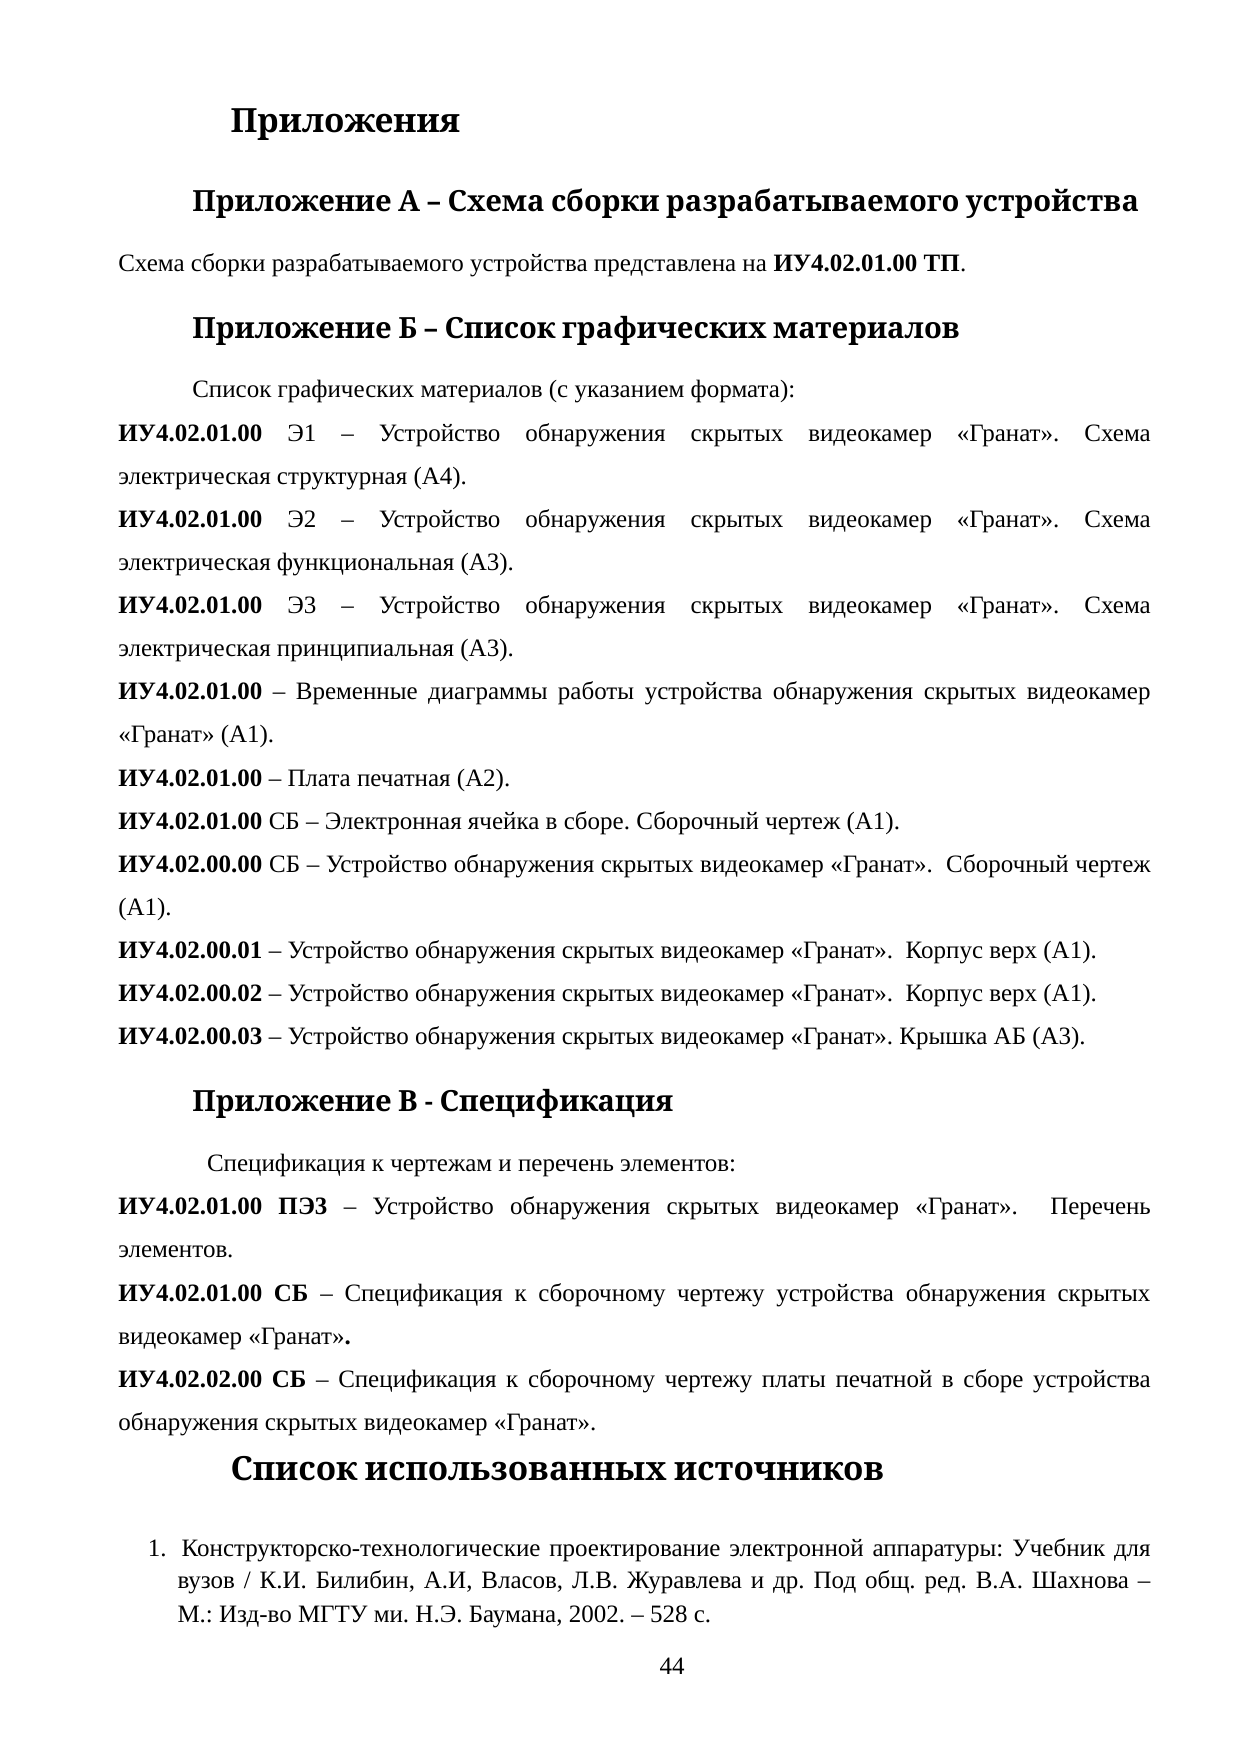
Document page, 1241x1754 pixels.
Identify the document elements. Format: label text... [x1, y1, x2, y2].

subtitle Приложение А – Схема сборки разрабатываемого устройства [118, 185, 1152, 218]
subtitle Приложение В - Спецификация [118, 1085, 1152, 1119]
subtitle Список использованных источников [118, 1450, 1152, 1488]
text Список графических материалов (с указанием формата): [118, 374, 1152, 403]
list Конструкторско-технологические проектирование электронной аппаратуры: Учебник для вузов / К.И. Билибин, А.И, Власов, Л.В. Журавлева и др. Под общ. ред. В.А. Шахнова – М.: Изд-во МГТУ ми. Н.Э. Баумана, 2002. – 528 с. [148, 1533, 1152, 1627]
text ИУ4.02.00.02 – Устройство обнаружения скрытых видеокамер «Гранат». Корпус верх (А1). [118, 978, 1152, 1007]
text ИУ4.02.01.00 Э2 – Устройство обнаружения скрытых видеокамер «Гранат». Схема электрическая функциональная (А3). [118, 504, 1152, 576]
text ИУ4.02.01.00 СБ – Спецификация к сборочному чертежу устройства обнаружения скрытых видеокамер «Гранат». [118, 1278, 1152, 1349]
subtitle Приложения [118, 102, 1152, 141]
text Схема сборки разрабатываемого устройства представлена на ИУ4.02.01.00 ТП. [118, 248, 1152, 277]
text ИУ4.02.01.00 СБ – Электронная ячейка в сборе. Сборочный чертеж (А1). [118, 806, 1152, 834]
text Спецификация к чертежам и перечень элементов: [207, 1148, 1152, 1177]
text ИУ4.02.02.00 СБ – Спецификация к сборочному чертежу платы печатной в сборе устройства обнаружения скрытых видеокамер «Гранат». [118, 1364, 1152, 1436]
text ИУ4.02.01.00 – Плата печатная (А2). [118, 763, 1152, 791]
text ИУ4.02.01.00 Э3 – Устройство обнаружения скрытых видеокамер «Гранат». Схема электрическая принципиальная (А3). [118, 590, 1152, 662]
text ИУ4.02.01.00 ПЭ3 – Устройство обнаружения скрытых видеокамер «Гранат». Перечень элементов. [118, 1191, 1152, 1263]
text ИУ4.02.00.03 – Устройство обнаружения скрытых видеокамер «Гранат». Крышка АБ (А3). [118, 1021, 1152, 1050]
text ИУ4.02.01.00 – Временные диаграммы работы устройства обнаружения скрытых видеокамер «Гранат» (А1). [118, 676, 1152, 748]
text ИУ4.02.00.01 – Устройство обнаружения скрытых видеокамер «Гранат». Корпус верх (А1). [118, 935, 1152, 964]
text ИУ4.02.01.00 Э1 – Устройство обнаружения скрытых видеокамер «Гранат». Схема электрическая структурная (А4). [118, 418, 1152, 489]
subtitle Приложение Б – Список графических материалов [118, 312, 1152, 345]
text ИУ4.02.00.00 СБ – Устройство обнаружения скрытых видеокамер «Гранат». Сборочный чертеж (А1). [118, 849, 1152, 921]
